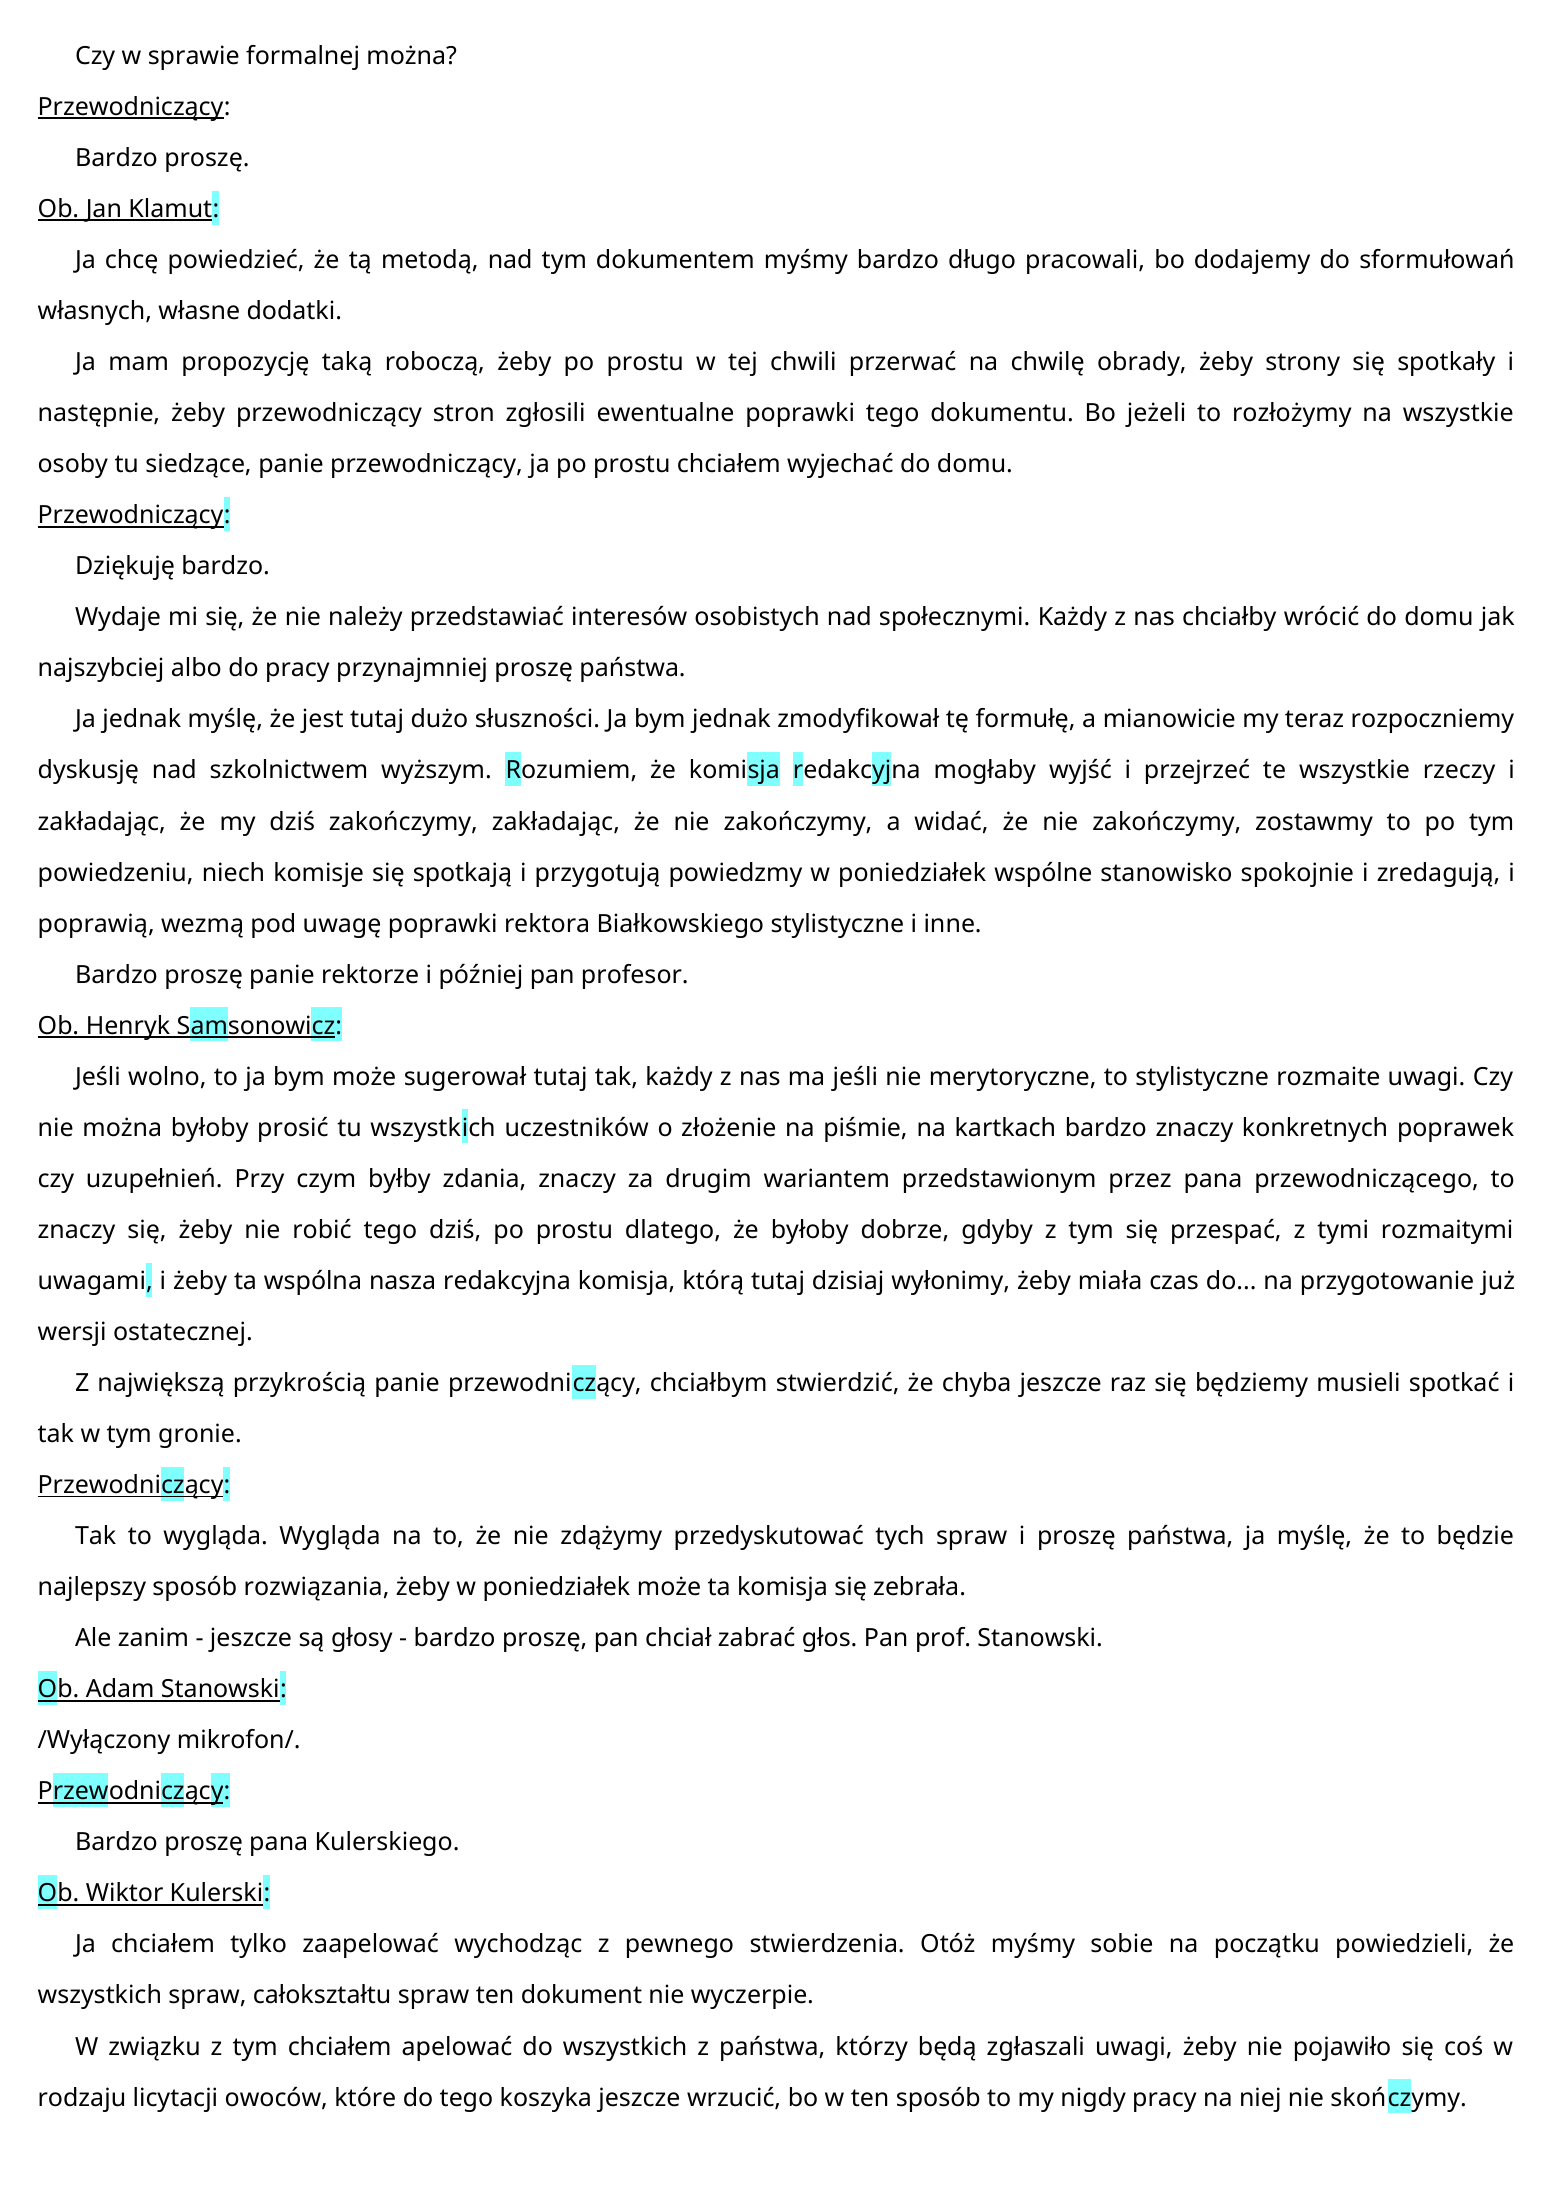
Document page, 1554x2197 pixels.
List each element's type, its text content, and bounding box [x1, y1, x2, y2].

text Wydaje mi się, że nie należy przedstawiać interesów osobistych nad społecznymi. Każdy z nas chciałby wrócić do domu jak najszybciej albo do pracy przynajmniej proszę państwa. [37, 599, 1516, 684]
text Bardzo proszę. [37, 139, 1516, 174]
text Ob. Adam Stanowski: [37, 1671, 1516, 1705]
text Ja chcę powiedzieć, że tą metodą, nad tym dokumentem myśmy bardzo długo pracowali, bo dodajemy do sformułowań własnych, własne dodatki. [37, 242, 1516, 327]
text Przewodniczący: [37, 497, 1516, 531]
text Ob. Wiktor Kulerski: [37, 1875, 1516, 1909]
text Dziękuję bardzo. [37, 548, 1516, 582]
text Z największą przykrością panie przewodniczący, chciałbym stwierdzić, że chyba jeszcze raz się będziemy musieli spotkać i tak w tym gronie. [37, 1364, 1516, 1450]
text Przewodniczący: [37, 88, 1516, 123]
text Ob. Henryk Samsonowicz: [37, 1007, 1516, 1041]
text Bardzo proszę pana Kulerskiego. [37, 1824, 1516, 1858]
text Jeśli wolno, to ja bym może sugerował tutaj tak, każdy z nas ma jeśli nie merytoryczne, to stylistyczne rozmaite uwagi. Czy nie można byłoby prosić tu wszystkich uczestników o złożenie na piśmie, na kartkach bardzo znaczy konkretnych poprawek czy uzupełnień. Przy czym byłby zdania, znaczy za drugim wariantem przedstawionym przez pana przewodniczącego, to znaczy się, żeby nie robić tego dziś, po prostu dlatego, że byłoby dobrze, gdyby z tym się przespać, z tymi rozmaitymi uwagami, i żeby ta wspólna nasza redakcyjna komisja, którą tutaj dzisiaj wyłonimy, żeby miała czas do... na przygotowanie już wersji ostatecznej. [37, 1058, 1516, 1348]
text Ale zanim - jeszcze są głosy - bardzo proszę, pan chciał zabrać głos. Pan prof. Stanowski. [37, 1620, 1516, 1654]
text Przewodniczący: [37, 1467, 1516, 1501]
text Czy w sprawie formalnej można? [37, 37, 1516, 72]
text Tak to wygląda. Wygląda na to, że nie zdążymy przedyskutować tych spraw i proszę państwa, ja myślę, że to będzie najlepszy sposób rozwiązania, żeby w poniedziałek może ta komisja się zebrała. [37, 1518, 1516, 1603]
text Przewodniczący: [37, 1773, 1516, 1807]
text Ja chciałem tylko zaapelować wychodząc z pewnego stwierdzenia. Otóż myśmy sobie na początku powiedzieli, że wszystkich spraw, całokształtu spraw ten dokument nie wyczerpie. [37, 1926, 1516, 2011]
text Ja mam propozycję taką roboczą, żeby po prostu w tej chwili przerwać na chwilę obrady, żeby strony się spotkały i następnie, żeby przewodniczący stron zgłosili ewentualne poprawki tego dokumentu. Bo jeżeli to rozłożymy na wszystkie osoby tu siedzące, panie przewodniczący, ja po prostu chciałem wyjechać do domu. [37, 344, 1516, 480]
text /Wyłączony mikrofon/. [37, 1722, 1516, 1756]
text Bardzo proszę panie rektorze i później pan profesor. [37, 956, 1516, 990]
text Ja jednak myślę, że jest tutaj dużo słuszności. Ja bym jednak zmodyfikował tę formułę, a mianowicie my teraz rozpoczniemy dyskusję nad szkolnictwem wyższym. Rozumiem, że komisja redakcyjna mogłaby wyjść i przejrzeć te wszystkie rzeczy i zakładając, że my dziś zakończymy, zakładając, że nie zakończymy, a widać, że nie zakończymy, zostawmy to po tym powiedzeniu, niech komisje się spotkają i przygotują powiedzmy w poniedziałek wspólne stanowisko spokojnie i zredagują, i poprawią, wezmą pod uwagę poprawki rektora Białkowskiego stylistyczne i inne. [37, 701, 1516, 939]
text Ob. Jan Klamut: [37, 191, 1516, 225]
text W związku z tym chciałem apelować do wszystkich z państwa, którzy będą zgłaszali uwagi, żeby nie pojawiło się coś w rodzaju licytacji owoców, które do tego koszyka jeszcze wrzucić, bo w ten sposób to my nigdy pracy na niej nie skończymy. [37, 2028, 1516, 2113]
